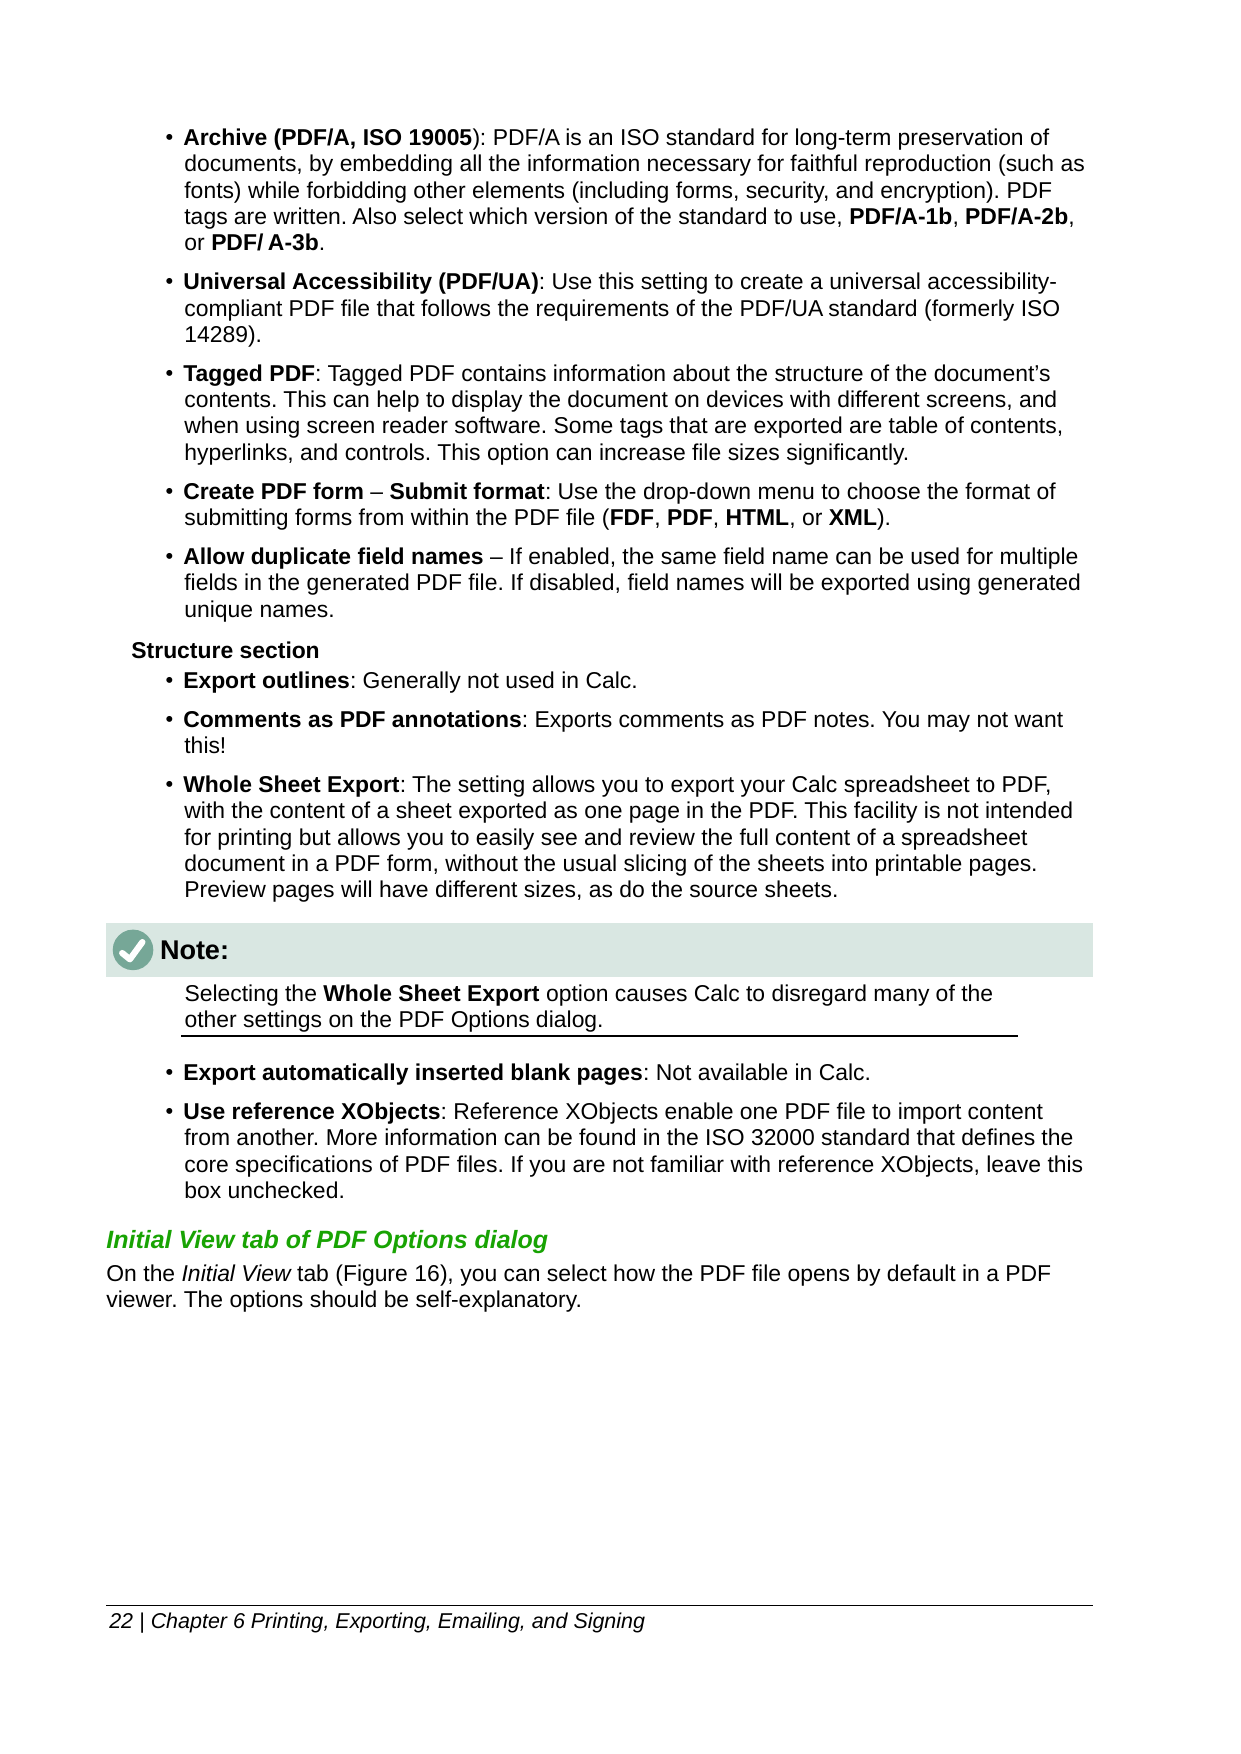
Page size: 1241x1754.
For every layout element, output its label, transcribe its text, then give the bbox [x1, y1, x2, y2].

list Whole Sheet Export: The setting allows you to export your Calc spreadsheet to PDF, with the content of a sheet exported as one page in the PDF. This facility is not intended for printing but allows you to easily see and review the full content of a spreadsheet document in a PDF form, without the usual slicing of the sheets into printable pages. Preview pages will have different sizes, as do the source sheets. [162, 768, 1093, 905]
text On the Initial View tab (Figure 16), you can select how the PDF file opens by default in a PDF viewer. The options should be self-explanatory. [106, 1260, 1093, 1313]
list Export outlines: Generally not used in Calc. [162, 664, 1093, 693]
list Export automatically inserted blank pages: Not available in Calc. [162, 1056, 1093, 1085]
subtitle Note: [106, 923, 1093, 977]
list Comments as PDF annotations: Exports comments as PDF notes. You may not want this! [162, 703, 1093, 758]
list Archive (PDF/A, ISO 19005): PDF/A is an ISO standard for long-term preservation of documents, by embedding all the information necessary for faithful reproduction (such as fonts) while forbidding other elements (including forms, security, and encryption). PDF tags are written. Also select which version of the standard to use, PDF/A-1b, PDF/A-2b, or PDF/ A-3b. [162, 121, 1093, 256]
list Create PDF form – Submit format: Use the drop-down menu to choose the format of submitting forms from within the PDF file (FDF, PDF, HTML, or XML). [162, 475, 1093, 530]
list Use reference XObjects: Reference XObjects enable one PDF file to import content from another. More information can be found in the ISO 32000 standard that defines the core specifications of PDF files. If you are not familiar with reference XObjects, leave this box unchecked. [162, 1095, 1093, 1206]
text Selecting the Whole Sheet Export option causes Calc to disregard many of the other settings on the PDF Options dialog. [181, 977, 1018, 1035]
text Structure section [131, 637, 1093, 664]
subtitle Initial View tab of PDF Options dialog [106, 1225, 1093, 1254]
list Tagged PDF: Tagged PDF contains information about the structure of the document’s contents. This can help to display the document on devices with different screens, and when using screen reader software. Some tags that are exported are table of contents, hyperlinks, and controls. This option can increase file sizes significantly. [162, 357, 1093, 465]
list Universal Accessibility (PDF/UA): Use this setting to create a universal accessibility-compliant PDF file that follows the requirements of the PDF/UA standard (formerly ISO 14289). [162, 265, 1093, 347]
list Allow duplicate field names – If enabled, the same field name can be used for multiple fields in the generated PDF file. If disabled, field names will be exported using generated unique names. [162, 540, 1093, 625]
